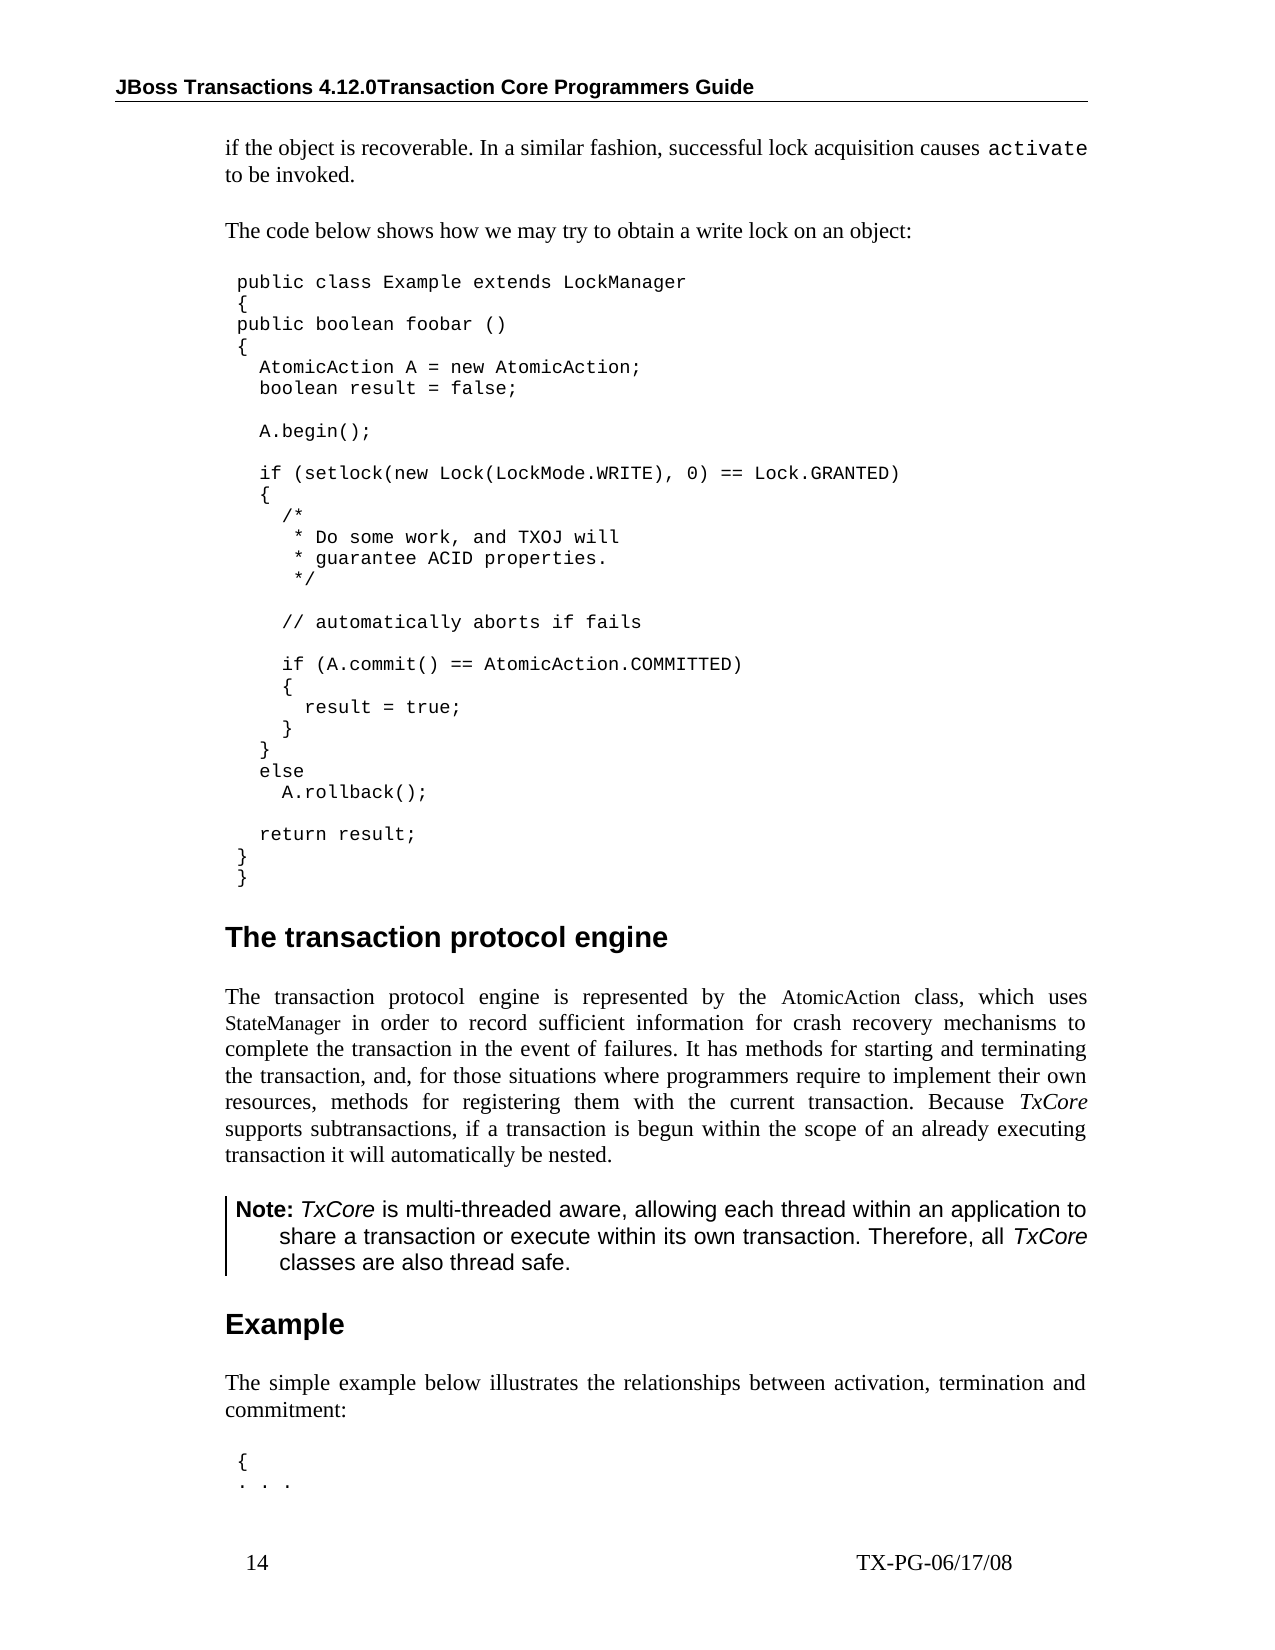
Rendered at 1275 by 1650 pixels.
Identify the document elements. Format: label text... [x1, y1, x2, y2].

text if the object is recoverable. In a similar fashion, successful lock acquisition causes activate to be invoked. [225, 134, 1088, 188]
list TxCore is multi-threaded aware, allowing each thread within an application to share a transaction or execute within its own transaction. Therefore, all TxCore classes are also thread safe. [227, 1196, 1088, 1276]
text public class Example extends LockManager { public boolean foobar () { AtomicAction A = new AtomicAction; boolean result = false; A.begin(); if (setlock(new Lock(LockMode.WRITE), 0) == Lock.GRANTED) { /* * Do some work, and TXOJ will * guarantee ACID properties. */ // automatically aborts if fails if (A.commit() == AtomicAction.COMMITTED) { result = true; } } else A.rollback(); return result; } } [237, 273, 1088, 889]
text The code below shows how we may try to obtain a write lock on an object: [225, 217, 1088, 243]
subtitle The transaction protocol engine [225, 920, 1088, 954]
text { . . . [237, 1451, 1088, 1494]
subtitle Example [225, 1307, 1088, 1340]
text The transaction protocol engine is represented by the AtomicAction class, which uses StateManager in order to record sufficient information for crash recovery mechanisms to complete the transaction in the event of failures. It has methods for starting and terminating the transaction, and, for those situations where programmers require to implement their own resources, methods for registering them with the current transaction. Because TxCore supports subtransactions, if a transaction is begun within the scope of an already executing transaction it will automatically be nested. [225, 983, 1088, 1167]
text The simple example below illustrates the relationships between activation, termination and commitment: [225, 1369, 1088, 1422]
